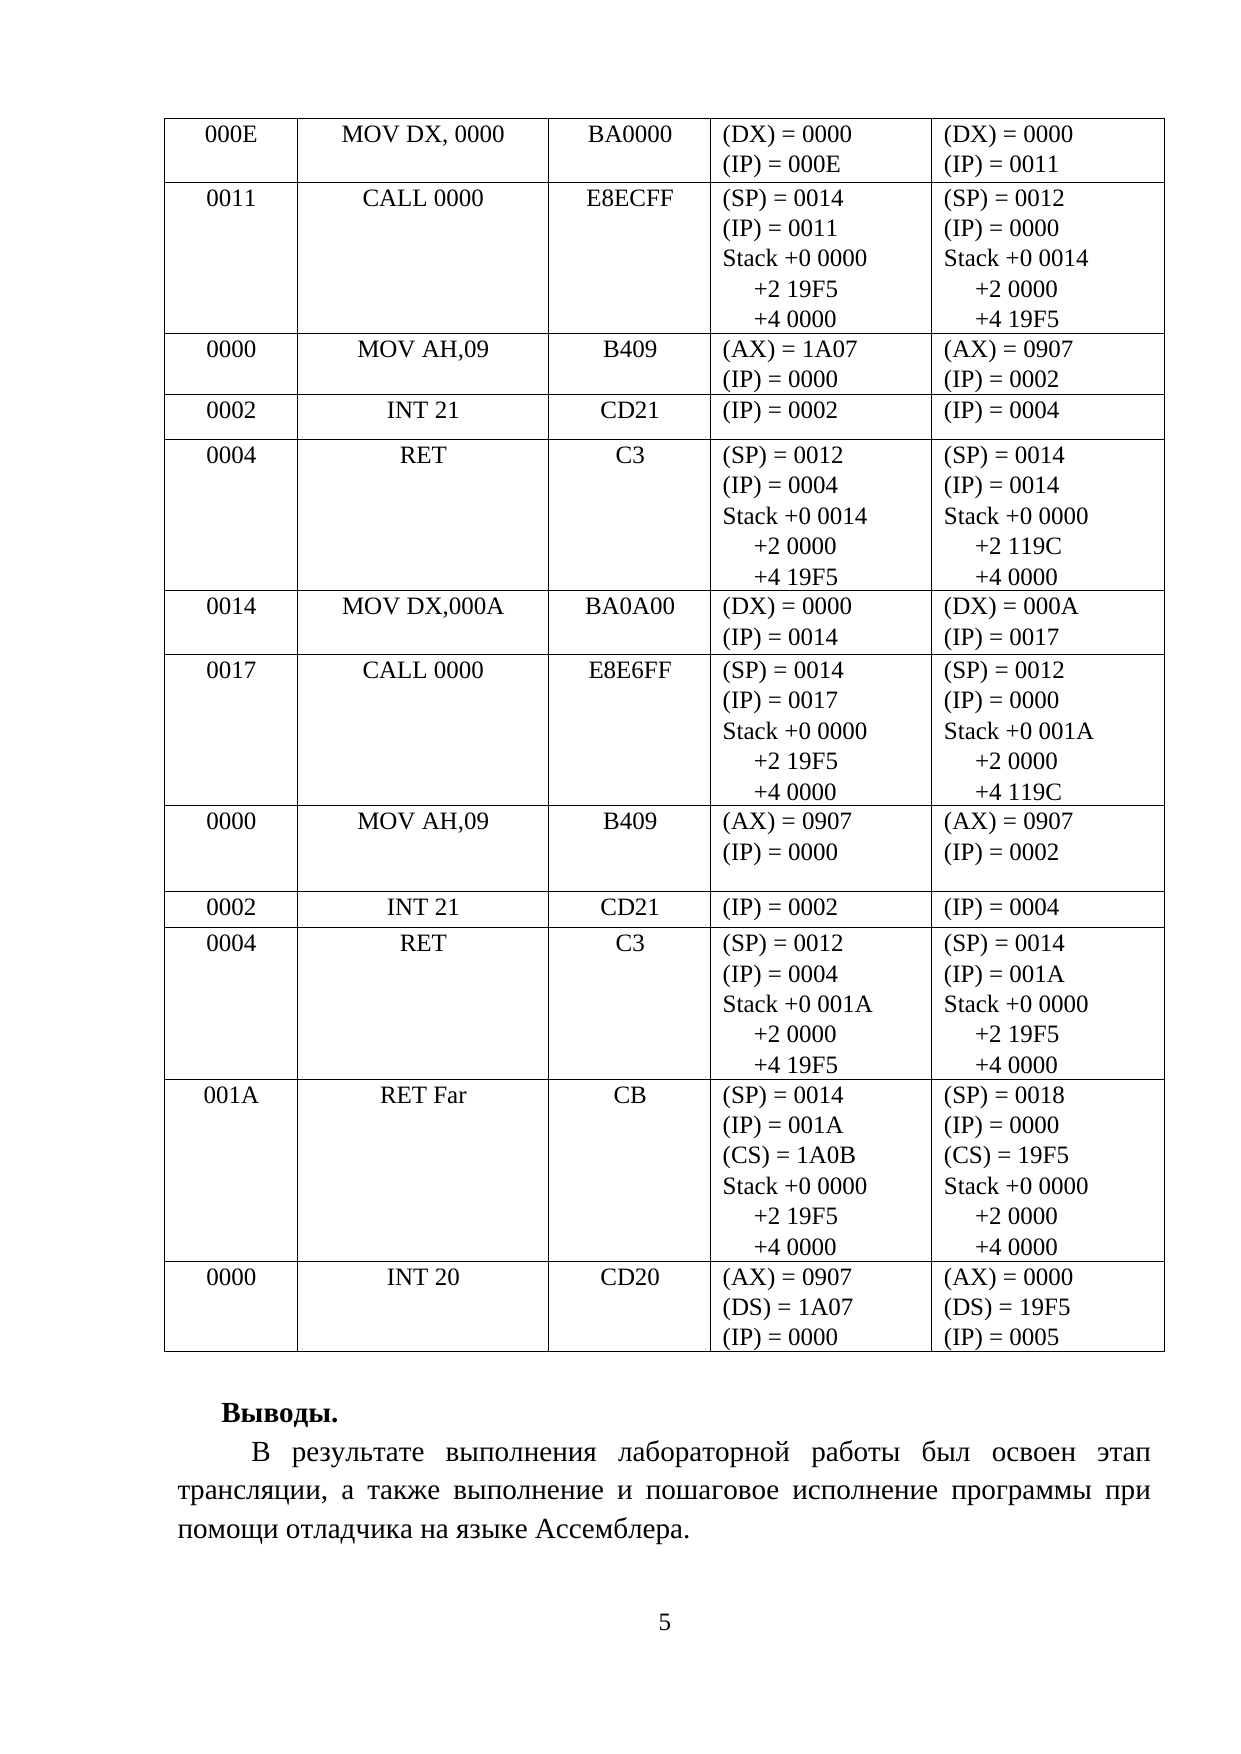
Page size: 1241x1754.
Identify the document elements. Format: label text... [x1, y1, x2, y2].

table_cell (IP) = 0004 [932, 892, 1164, 927]
table_cell (IP) = 0002 [711, 892, 931, 927]
table_cell BA0000 [549, 119, 710, 182]
table_cell (SP) = 0014 (IP) = 0017 Stack +0 0000 +2 19F5 +4 0000 [711, 655, 931, 805]
table_cell (SP) = 0012 (IP) = 0000 Stack +0 0014 +2 0000 +4 19F5 [932, 183, 1164, 333]
table_cell E8E6FF [549, 655, 710, 805]
table_cell BA0A00 [549, 591, 710, 654]
table_cell (DX) = 0000 (IP) = 0014 [711, 591, 931, 654]
table_cell CD20 [549, 1262, 710, 1351]
table_cell CALL 0000 [298, 183, 548, 333]
table_cell 0011 [165, 183, 297, 333]
table_cell 0014 [165, 591, 297, 654]
table_cell (SP) = 0014 (IP) = 0014 Stack +0 0000 +2 119C +4 0000 [932, 440, 1164, 590]
table_cell RET [298, 928, 548, 1079]
table_cell (IP) = 0004 [932, 395, 1164, 439]
table_cell MOV AH,09 [298, 334, 548, 394]
table_cell MOV DX, 0000 [298, 119, 548, 182]
table_cell 0017 [165, 655, 297, 805]
table_cell (AX) = 0907 (DS) = 1A07 (IP) = 0000 [711, 1262, 931, 1351]
table_cell C3 [549, 440, 710, 590]
table_cell (SP) = 0018 (IP) = 0000 (CS) = 19F5 Stack +0 0000 +2 0000 +4 0000 [932, 1080, 1164, 1261]
table_cell RET Far [298, 1080, 548, 1261]
table_cell (SP) = 0012 (IP) = 0004 Stack +0 001A +2 0000 +4 19F5 [711, 928, 931, 1079]
table_cell (AX) = 0907 (IP) = 0002 [932, 806, 1164, 891]
table_cell (SP) = 0014 (IP) = 0011 Stack +0 0000 +2 19F5 +4 0000 [711, 183, 931, 333]
table_cell MOV AH,09 [298, 806, 548, 891]
table_cell (DX) = 0000 (IP) = 0011 [932, 119, 1164, 182]
table_cell (AX) = 0000 (DS) = 19F5 (IP) = 0005 [932, 1262, 1164, 1351]
table_cell C3 [549, 928, 710, 1079]
text Выводы. [177, 1395, 1152, 1429]
table_cell (SP) = 0014 (IP) = 001A (CS) = 1A0B Stack +0 0000 +2 19F5 +4 0000 [711, 1080, 931, 1261]
table_cell CD21 [549, 892, 710, 927]
table_cell (AX) = 1A07 (IP) = 0000 [711, 334, 931, 394]
table_cell 0002 [165, 395, 297, 439]
table_cell (SP) = 0012 (IP) = 0000 Stack +0 001A +2 0000 +4 119C [932, 655, 1164, 805]
table_cell MOV DX,000A [298, 591, 548, 654]
table_cell INT 20 [298, 1262, 548, 1351]
table_cell CALL 0000 [298, 655, 548, 805]
table_cell 0000 [165, 1262, 297, 1351]
table_cell (DX) = 000A (IP) = 0017 [932, 591, 1164, 654]
table_cell INT 21 [298, 892, 548, 927]
table_cell 001A [165, 1080, 297, 1261]
table_cell 000E [165, 119, 297, 182]
table_cell 0000 [165, 334, 297, 394]
table_cell (SP) = 0014 (IP) = 001A Stack +0 0000 +2 19F5 +4 0000 [932, 928, 1164, 1079]
table_cell 0000 [165, 806, 297, 891]
table_cell (IP) = 0002 [711, 395, 931, 439]
table_cell 0004 [165, 440, 297, 590]
table_cell B409 [549, 806, 710, 891]
table_cell CD21 [549, 395, 710, 439]
table_cell (SP) = 0012 (IP) = 0004 Stack +0 0014 +2 0000 +4 19F5 [711, 440, 931, 590]
table_cell B409 [549, 334, 710, 394]
table_cell 0004 [165, 928, 297, 1079]
table_cell E8ECFF [549, 183, 710, 333]
table_cell RET [298, 440, 548, 590]
table_cell (DX) = 0000 (IP) = 000E [711, 119, 931, 182]
table_cell 0002 [165, 892, 297, 927]
table_cell (AX) = 0907 (IP) = 0002 [932, 334, 1164, 394]
table_cell CB [549, 1080, 710, 1261]
table_cell (AX) = 0907 (IP) = 0000 [711, 806, 931, 891]
text В результате выполнения лабораторной работы был освоен этап трансляции, а также выполнение и пошаговое исполнение программы при помощи отладчика на языке Ассемблера. [177, 1434, 1152, 1544]
table_cell INT 21 [298, 395, 548, 439]
